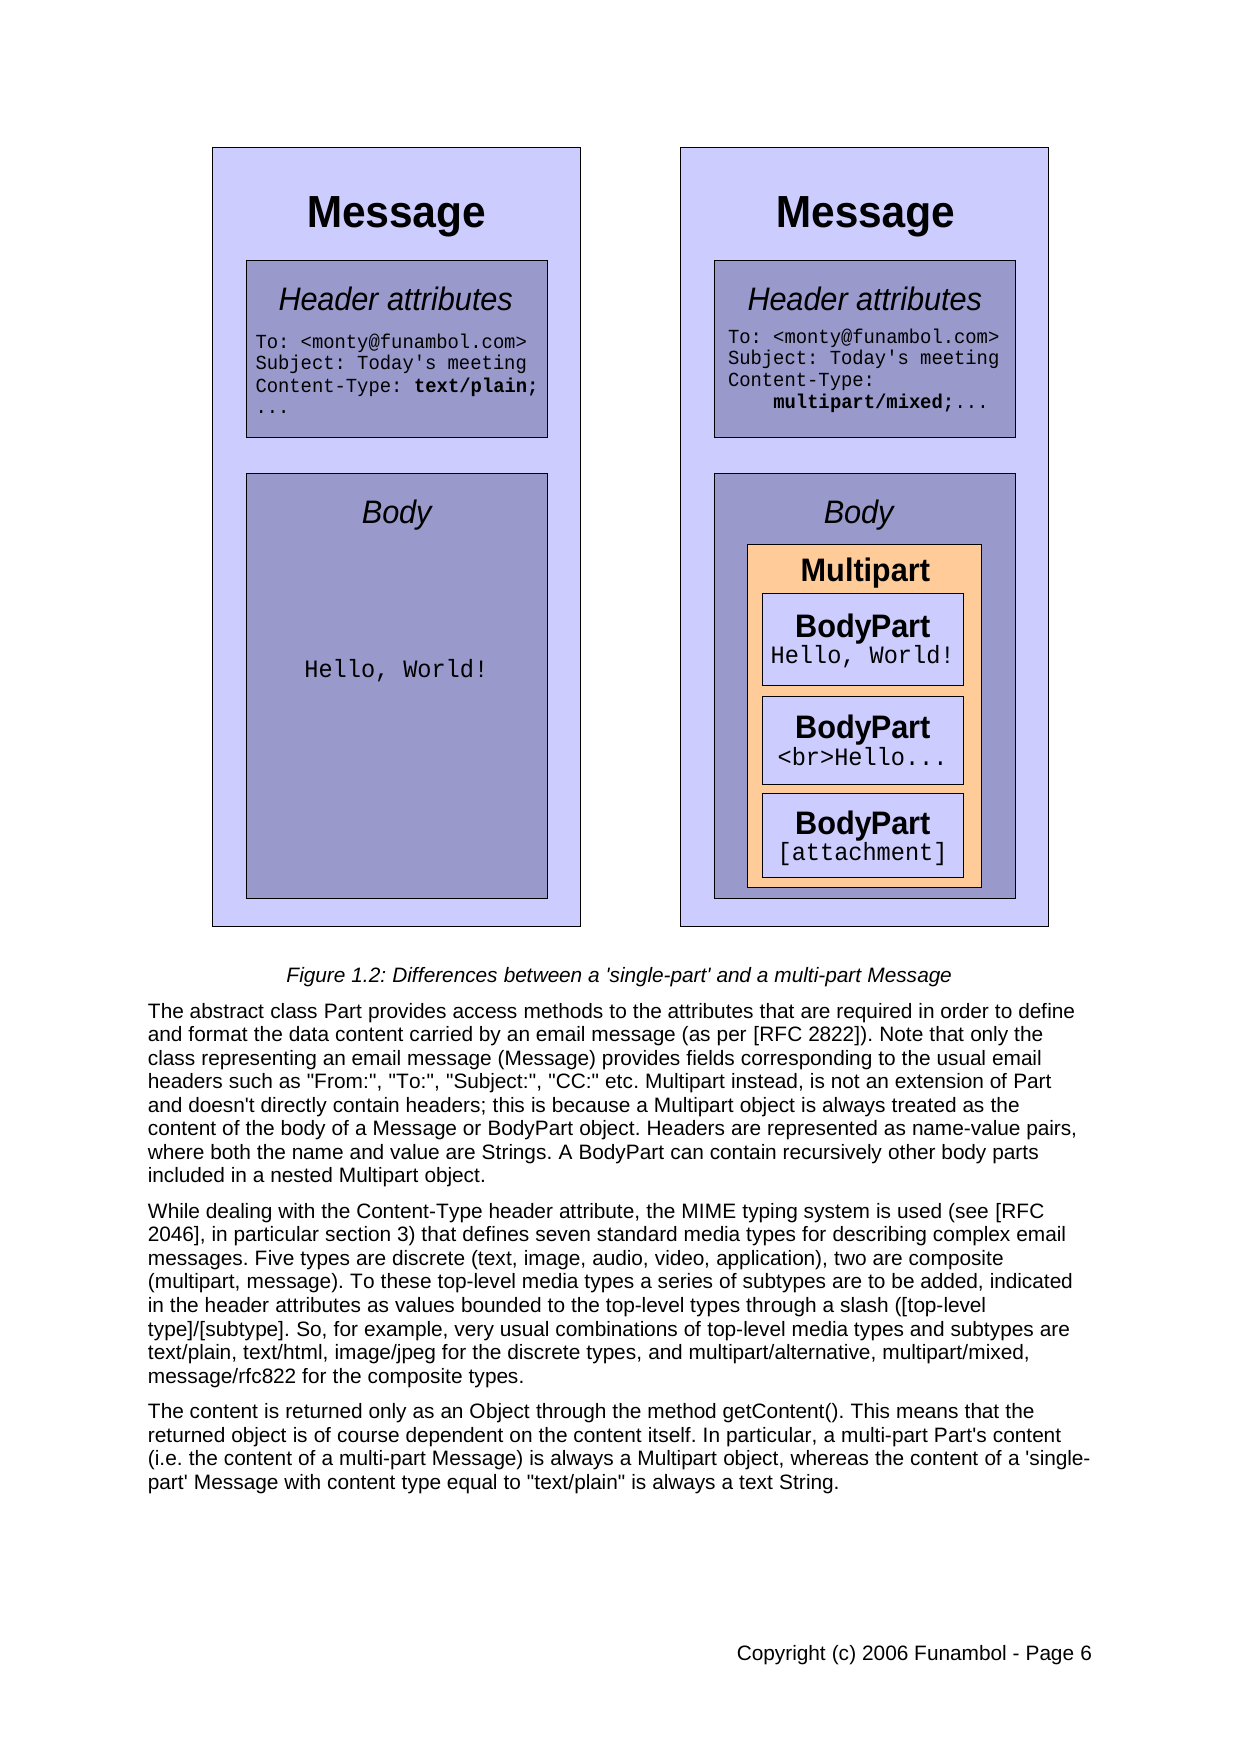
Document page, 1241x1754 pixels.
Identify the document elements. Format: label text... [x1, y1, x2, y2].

text While dealing with the Content-Type header attribute, the MIME typing system is used (see [RFC 2046], in particular section 3) that defines seven standard media types for describing complex email messages. Five types are discrete (text, image, audio, video, application), two are composite (multipart, message). To these top-level media types a series of subtypes are to be added, indicated in the header attributes as values bounded to the top-level types through a slash ([top-level type]/[subtype]. So, for example, very usual combinations of top-level media types and subtypes are text/plain, text/html, image/jpeg for the discrete types, and multipart/alternative, multipart/mixed, message/rfc822 for the composite types. [148, 1199, 1093, 1388]
text The abstract class Part provides access methods to the attributes that are required in order to define and format the data content carried by an email message (as per [RFC 2822]). Note that only the class representing an email message (Message) provides fields corresponding to the usual email headers such as "From:", "To:", "Subject:", "CC:" etc. Multipart instead, is not an extension of Part and doesn't directly contain headers; this is because a Multipart object is always treated as the content of the body of a Message or BodyPart object. Headers are represented as name-value pairs, where both the name and value are Strings. A BodyPart can contain recursively other body parts included in a nested Multipart object. [148, 999, 1093, 1187]
text The content is returned only as an Object through the method getContent(). This means that the returned object is of course dependent on the content itself. In particular, a multi-part Part's content (i.e. the content of a multi-part Message) is always a Multipart object, whereas the content of a 'single-part' Message with content type equal to "text/plain" is always a text String. [148, 1399, 1093, 1494]
text Figure 1.2: Differences between a 'single-part' and a multi-part Message [148, 142, 1093, 987]
